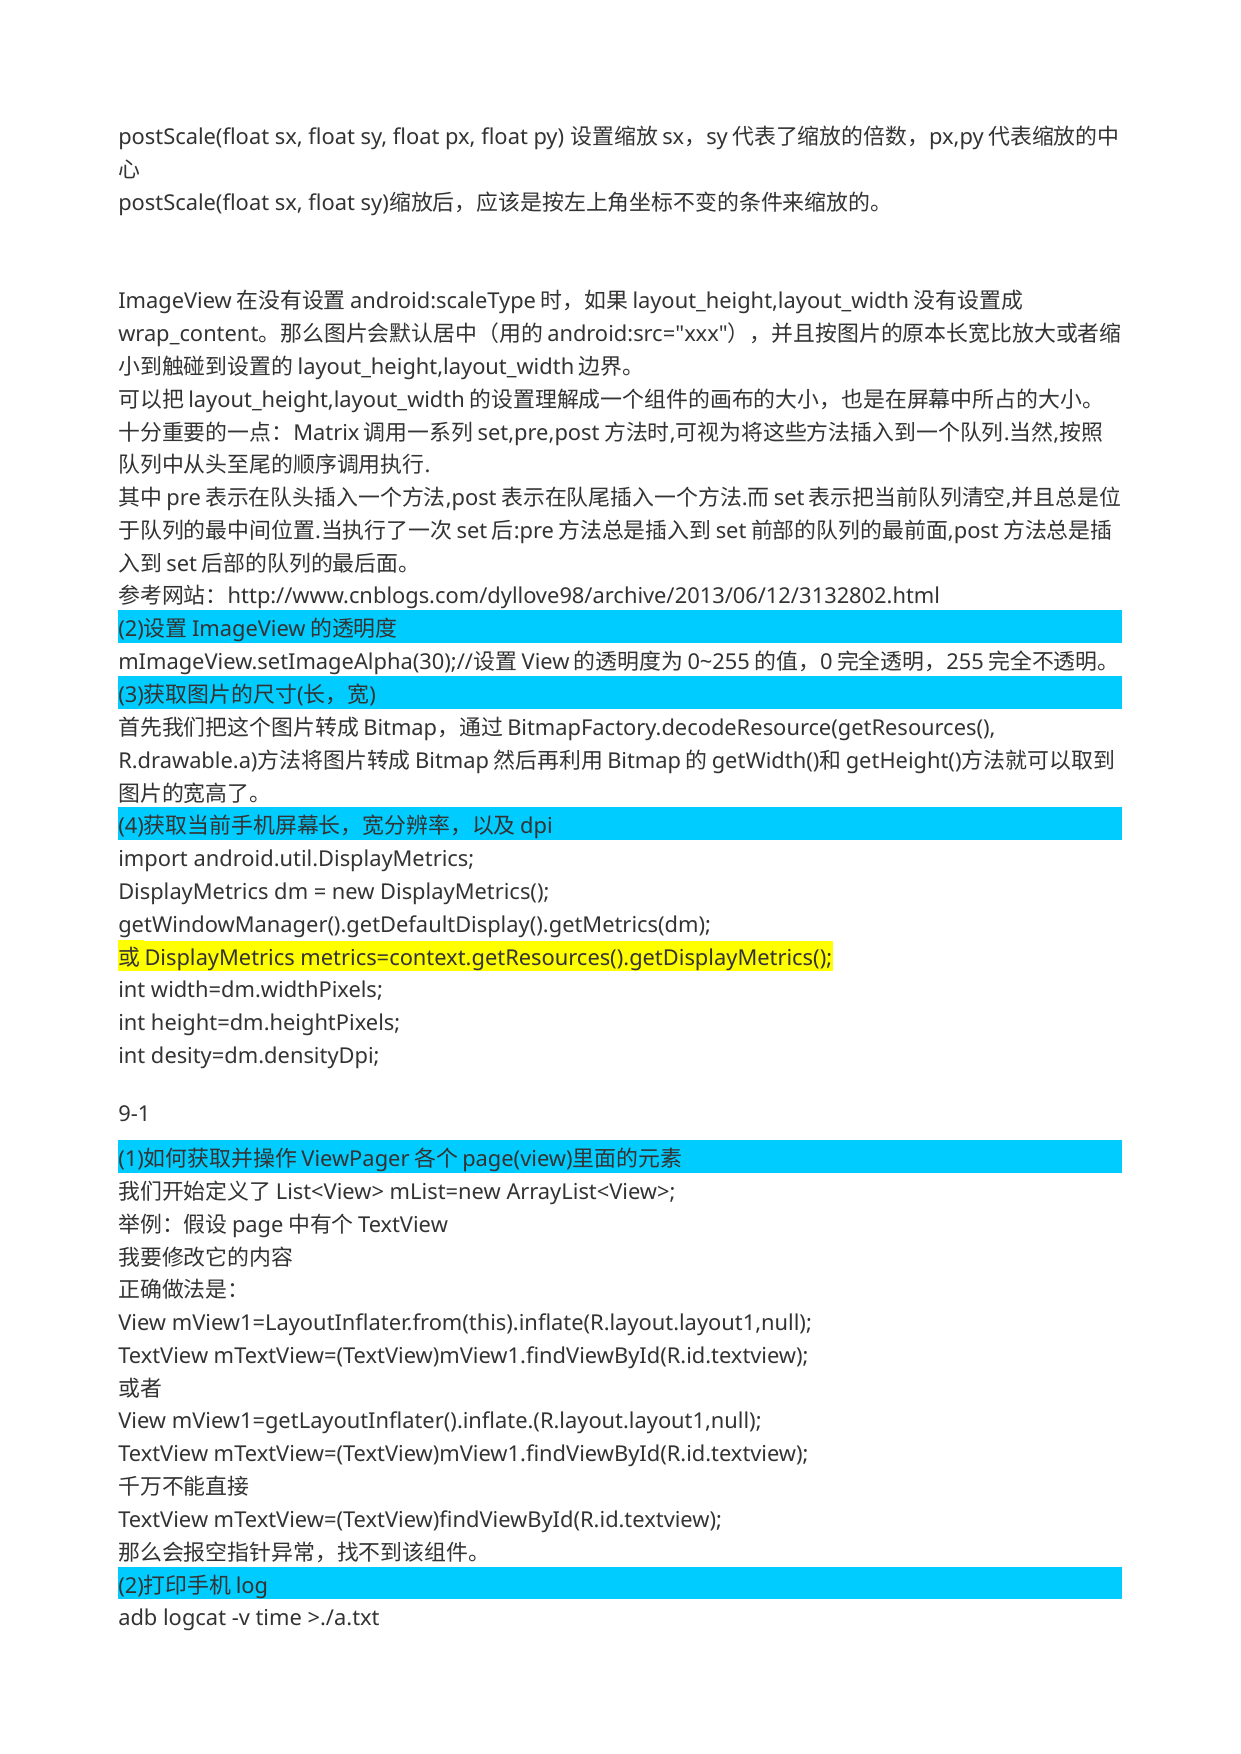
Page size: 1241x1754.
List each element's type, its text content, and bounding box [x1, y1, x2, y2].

text 十分重要的一点：Matrix调用一系列set,pre,post方法时,可视为将这些方法插入到一个队列.当然,按照队列中从头至尾的顺序调用执行. [118, 413, 1122, 479]
text DisplayMetrics dm = new DisplayMetrics(); [118, 873, 1122, 906]
text mImageView.setImageAlpha(30);//设置View的透明度为0~255的值，0完全透明，255完全不透明。 [118, 643, 1122, 676]
text 或DisplayMetrics metrics=context.getResources().getDisplayMetrics(); [118, 938, 1122, 971]
text 可以把layout_height,layout_width的设置理解成一个组件的画布的大小，也是在屏幕中所占的大小。 [118, 381, 1122, 413]
text (2)打印手机log [118, 1567, 1122, 1599]
text (3)获取图片的尺寸(长，宽) [118, 676, 1122, 709]
text int desity=dm.densityDpi; [118, 1037, 1122, 1070]
text adb logcat -v time >./a.txt [118, 1599, 1122, 1632]
text 参考网站：http://www.cnblogs.com/dyllove98/archive/2013/06/12/3132802.html [118, 577, 1122, 610]
text postScale(float sx, float sy)缩放后，应该是按左上角坐标不变的条件来缩放的。 [118, 184, 1122, 217]
text postScale(float sx, float sy, float px, float py) 设置缩放sx，sy代表了缩放的倍数，px,py代表缩放的中心 [118, 118, 1122, 184]
text TextView mTextView=(TextView)mView1.findViewById(R.id.textview); [118, 1435, 1122, 1468]
text 千万不能直接 [118, 1468, 1122, 1501]
text 正确做法是： [118, 1271, 1122, 1304]
text 我要修改它的内容 [118, 1238, 1122, 1271]
text TextView mTextView=(TextView)mView1.findViewById(R.id.textview); [118, 1337, 1122, 1370]
text 那么会报空指针异常，找不到该组件。 [118, 1534, 1122, 1567]
text ImageView在没有设置android:scaleType时，如果layout_height,layout_width没有设置成wrap_content。那么图片会默认居中（用的android:src="xxx"），并且按图片的原本长宽比放大或者缩小到触碰到设置的layout_height,layout_width边界。 [118, 282, 1122, 381]
text View mView1=getLayoutInflater().inflate.(R.layout.layout1,null); [118, 1402, 1122, 1435]
text View mView1=LayoutInflater.from(this).inflate(R.layout.layout1,null); [118, 1304, 1122, 1337]
subtitle 9-1 [118, 1095, 1122, 1127]
text 首先我们把这个图片转成Bitmap，通过BitmapFactory.decodeResource(getResources(), R.drawable.a)方法将图片转成Bitmap然后再利用Bitmap的getWidth()和getHeight()方法就可以取到图片的宽高了。 [118, 709, 1122, 807]
text int height=dm.heightPixels; [118, 1004, 1122, 1037]
text import android.util.DisplayMetrics; [118, 840, 1122, 873]
text 或者 [118, 1370, 1122, 1402]
text 其中pre表示在队头插入一个方法,post表示在队尾插入一个方法.而set表示把当前队列清空,并且总是位于队列的最中间位置.当执行了一次set后:pre方法总是插入到set前部的队列的最前面,post方法总是插入到set后部的队列的最后面。 [118, 479, 1122, 577]
text 我们开始定义了List<View> mList=new ArrayList<View>; [118, 1173, 1122, 1206]
text 举例：假设page中有个TextView [118, 1206, 1122, 1238]
text int width=dm.widthPixels; [118, 971, 1122, 1004]
text getWindowManager().getDefaultDisplay().getMetrics(dm); [118, 906, 1122, 938]
text (1)如何获取并操作ViewPager各个page(view)里面的元素 [118, 1140, 1122, 1173]
text TextView mTextView=(TextView)findViewById(R.id.textview); [118, 1501, 1122, 1534]
text (4)获取当前手机屏幕长，宽分辨率，以及dpi [118, 807, 1122, 840]
text (2)设置ImageView的透明度 [118, 610, 1122, 643]
